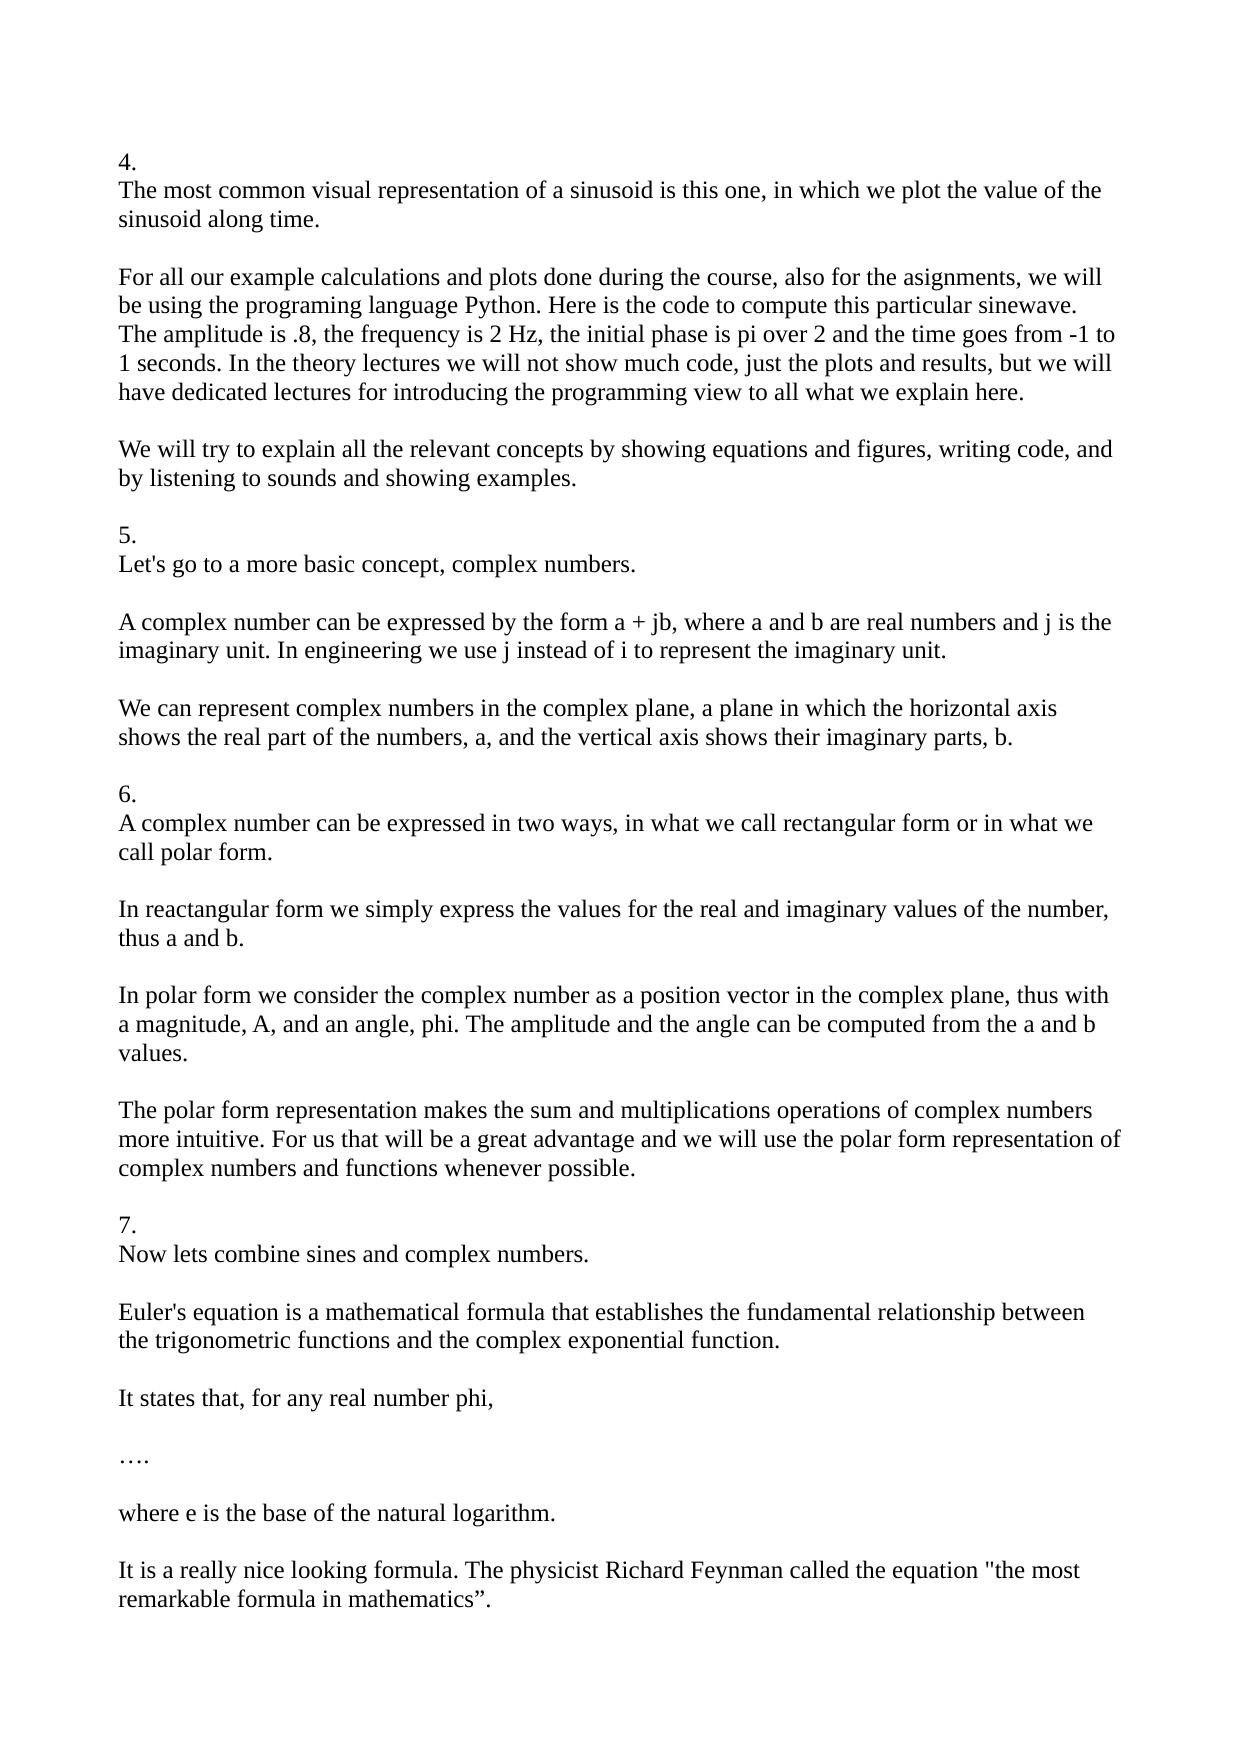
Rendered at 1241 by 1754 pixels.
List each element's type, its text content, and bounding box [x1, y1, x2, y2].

text Euler's equation is a mathematical formula that establishes the fundamental relationship between the trigonometric functions and the complex exponential function. [118, 1297, 1122, 1354]
text The most common visual representation of a sinusoid is this one, in which we plot the value of the sinusoid along time. [118, 176, 1122, 233]
text It is a really nice looking formula. The physicist Richard Feynman called the equation "the most remarkable formula in mathematics”. [118, 1556, 1122, 1613]
text In polar form we consider the complex number as a position vector in the complex plane, thus with a magnitude, A, and an angle, phi. The amplitude and the angle can be computed from the a and b values. [118, 981, 1122, 1067]
text 4. [118, 147, 1122, 176]
text where e is the base of the natural logarithm. [118, 1498, 1122, 1527]
text Now lets combine sines and complex numbers. [118, 1239, 1122, 1268]
text 7. [118, 1211, 1122, 1239]
text 5. [118, 521, 1122, 549]
text A complex number can be expressed by the form a + jb, where a and b are real numbers and j is the imaginary unit. In engineering we use j instead of i to represent the imaginary unit. [118, 607, 1122, 664]
text The polar form representation makes the sum and multiplications operations of complex numbers more intuitive. For us that will be a great advantage and we will use the polar form representation of complex numbers and functions whenever possible. [118, 1096, 1122, 1182]
text …. [118, 1441, 1122, 1469]
text We will try to explain all the relevant concepts by showing equations and figures, writing code, and by listening to sounds and showing examples. [118, 434, 1122, 492]
text Let's go to a more basic concept, complex numbers. [118, 549, 1122, 578]
text For all our example calculations and plots done during the course, also for the asignments, we will be using the programing language Python. Here is the code to compute this particular sinewave. The amplitude is .8, the frequency is 2 Hz, the initial phase is pi over 2 and the time goes from -1 to 1 seconds. In the theory lectures we will not show much code, just the plots and results, but we will have dedicated lectures for introducing the programming view to all what we explain here. [118, 262, 1122, 406]
text A complex number can be expressed in two ways, in what we call rectangular form or in what we call polar form. [118, 808, 1122, 866]
text In reactangular form we simply express the values for the real and imaginary values of the number, thus a and b. [118, 894, 1122, 952]
text It states that, for any real number phi, [118, 1383, 1122, 1412]
text We can represent complex numbers in the complex plane, a plane in which the horizontal axis shows the real part of the numbers, a, and the vertical axis shows their imaginary parts, b. [118, 693, 1122, 751]
text 6. [118, 779, 1122, 808]
